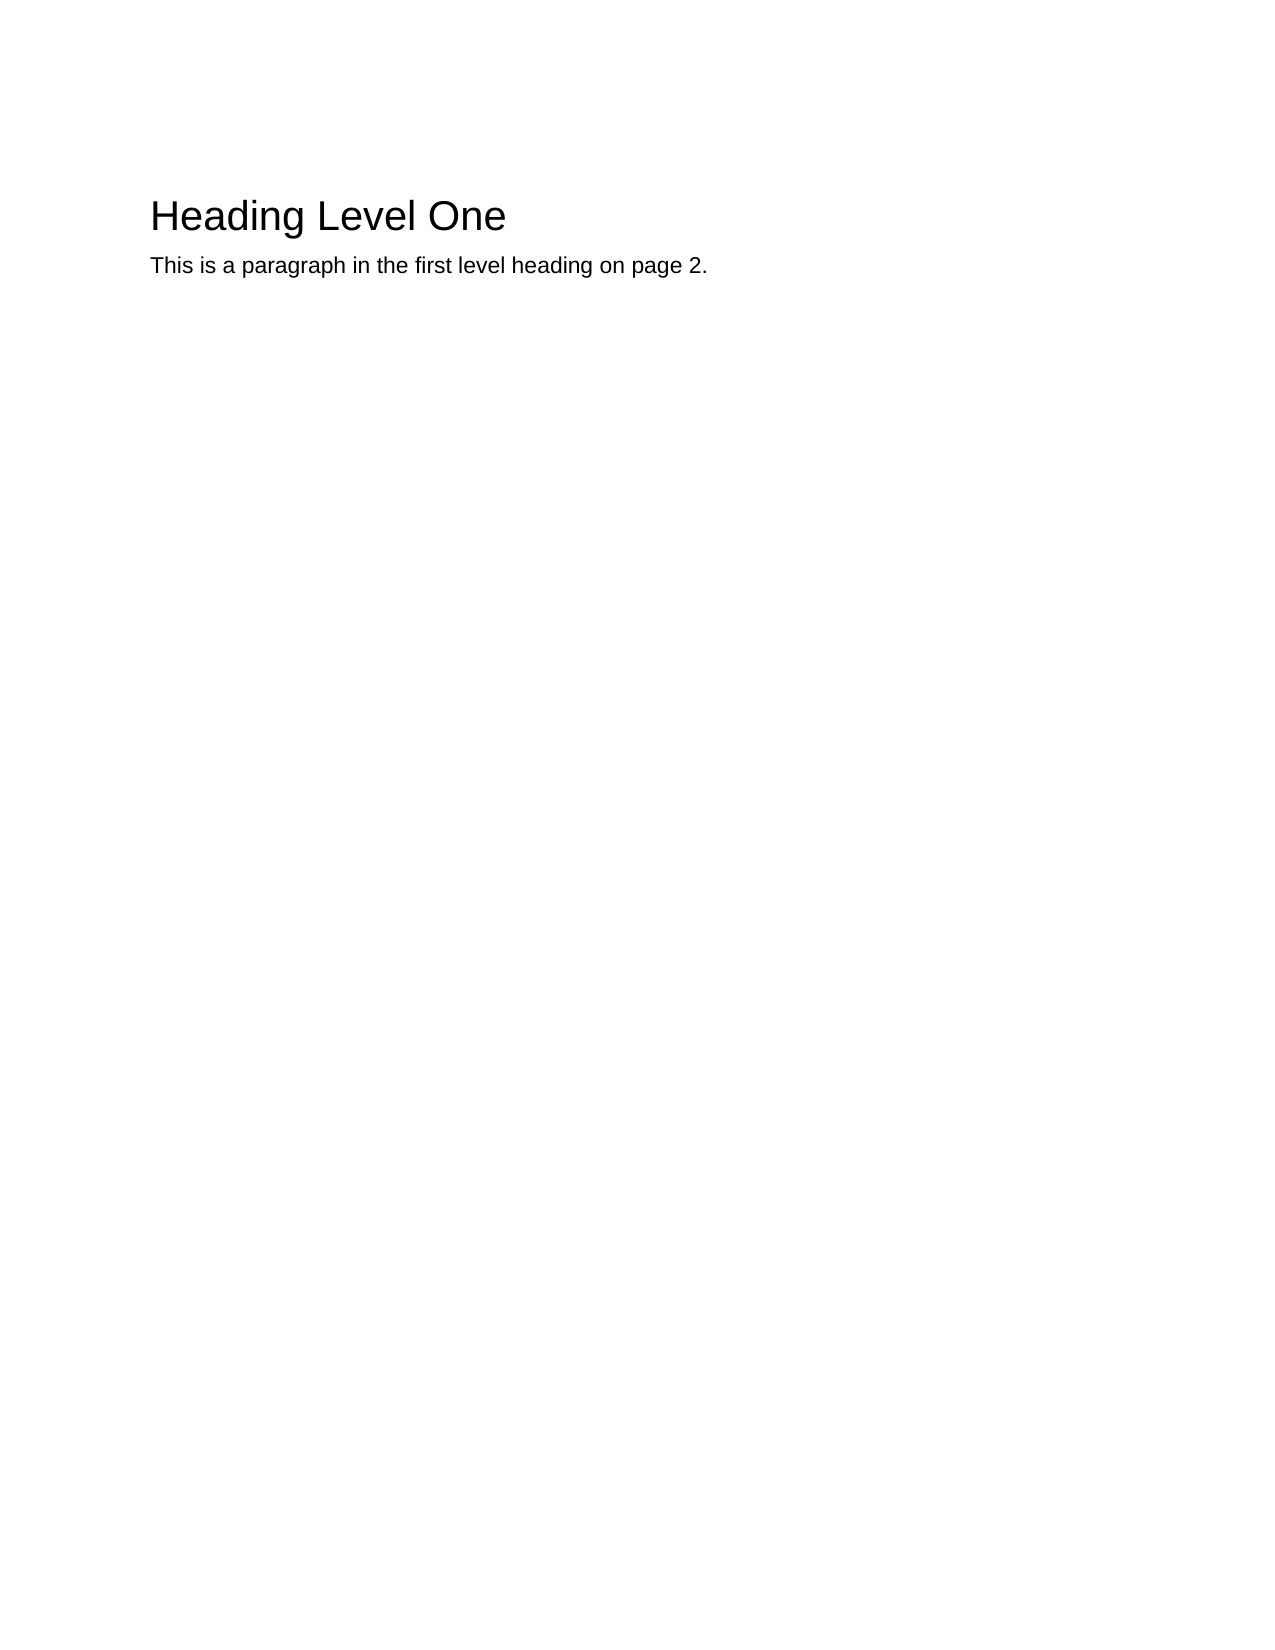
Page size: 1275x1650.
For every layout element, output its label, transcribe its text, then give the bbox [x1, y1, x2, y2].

subtitle Heading Level One [150, 192, 1125, 239]
text This is a paragraph in the first level heading on page 2. [150, 252, 1125, 278]
